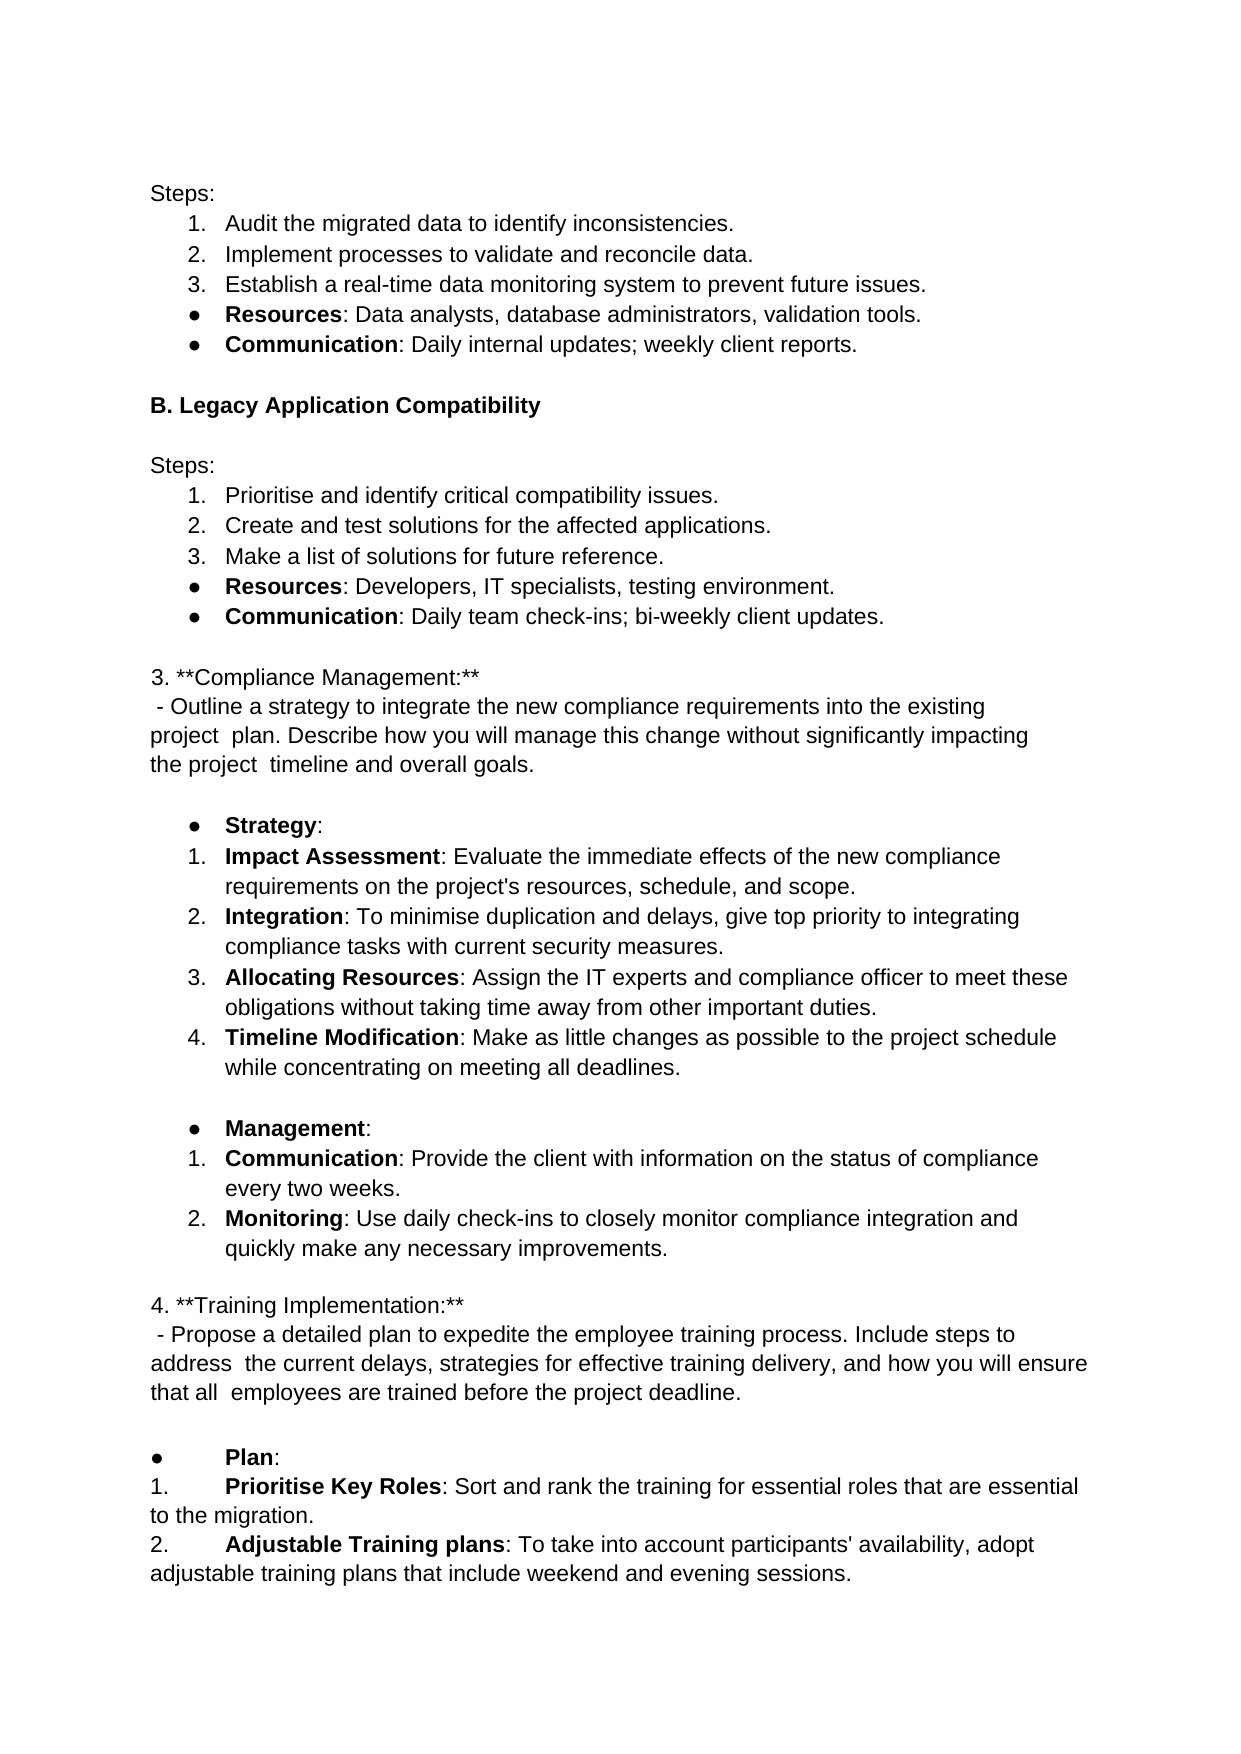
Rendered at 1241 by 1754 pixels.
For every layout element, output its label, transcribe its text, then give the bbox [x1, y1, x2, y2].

list Communication: Provide the client with information on the status of compliance every two weeks. [187, 1145, 1090, 1201]
list Prioritise Key Roles: Sort and rank the training for essential roles that are essential to the migration. [150, 1473, 1088, 1528]
list Plan: [150, 1444, 1088, 1470]
list Impact Assessment: Evaluate the immediate effects of the new compliance requirements on the project's resources, schedule, and scope. [187, 843, 1090, 899]
list Resources: Developers, IT specialists, testing environment. [187, 573, 1090, 599]
list Establish a real-time data monitoring system to prevent future issues. [187, 271, 1090, 297]
list Adjustable Training plans: To take into account participants' availability, adopt adjustable training plans that include weekend and evening sessions. [150, 1531, 1088, 1586]
text - Outline a strategy to integrate the new compliance requirements into the existing project plan. Describe how you will manage this change without significantly impacting the project timeline and overall goals. [150, 693, 1046, 777]
text Steps: [150, 180, 1090, 207]
text B. Legacy Application Compatibility [150, 392, 1090, 418]
list Monitoring: Use daily check-ins to closely monitor compliance integration and quickly make any necessary improvements. [187, 1205, 1090, 1262]
list Strategy: [187, 812, 1090, 839]
text Steps: [150, 452, 1090, 478]
text 4. **Training Implementation:** [151, 1292, 1090, 1318]
text - Propose a detailed plan to expedite the employee training process. Include steps to address the current delays, strategies for effective training delivery, and how you will ensure that all employees are trained before the project deadline. [150, 1321, 1088, 1406]
list Make a list of solutions for future reference. [187, 543, 1090, 569]
list Prioritise and identify critical compatibility issues. [187, 482, 1090, 509]
list Allocating Resources: Assign the IT experts and compliance officer to meet these obligations without taking time away from other important duties. [187, 963, 1090, 1020]
text 3. **Compliance Management:** [151, 663, 1090, 690]
list Implement processes to validate and reconcile data. [187, 241, 1090, 267]
list Integration: To minimise duplication and delays, give top priority to integrating compliance tasks with current security measures. [187, 903, 1090, 959]
list Audit the migrated data to identify inconsistencies. [187, 210, 1090, 237]
list Communication: Daily team check-ins; bi-weekly client updates. [187, 603, 1090, 629]
list Resources: Data analysts, database administrators, validation tools. [187, 301, 1090, 327]
list Timeline Modification: Make as little changes as possible to the project schedule while concentrating on meeting all deadlines. [187, 1024, 1090, 1080]
list Communication: Daily internal updates; weekly client reports. [187, 331, 1090, 358]
list Create and test solutions for the affected applications. [187, 512, 1090, 539]
list Management: [187, 1114, 1090, 1141]
